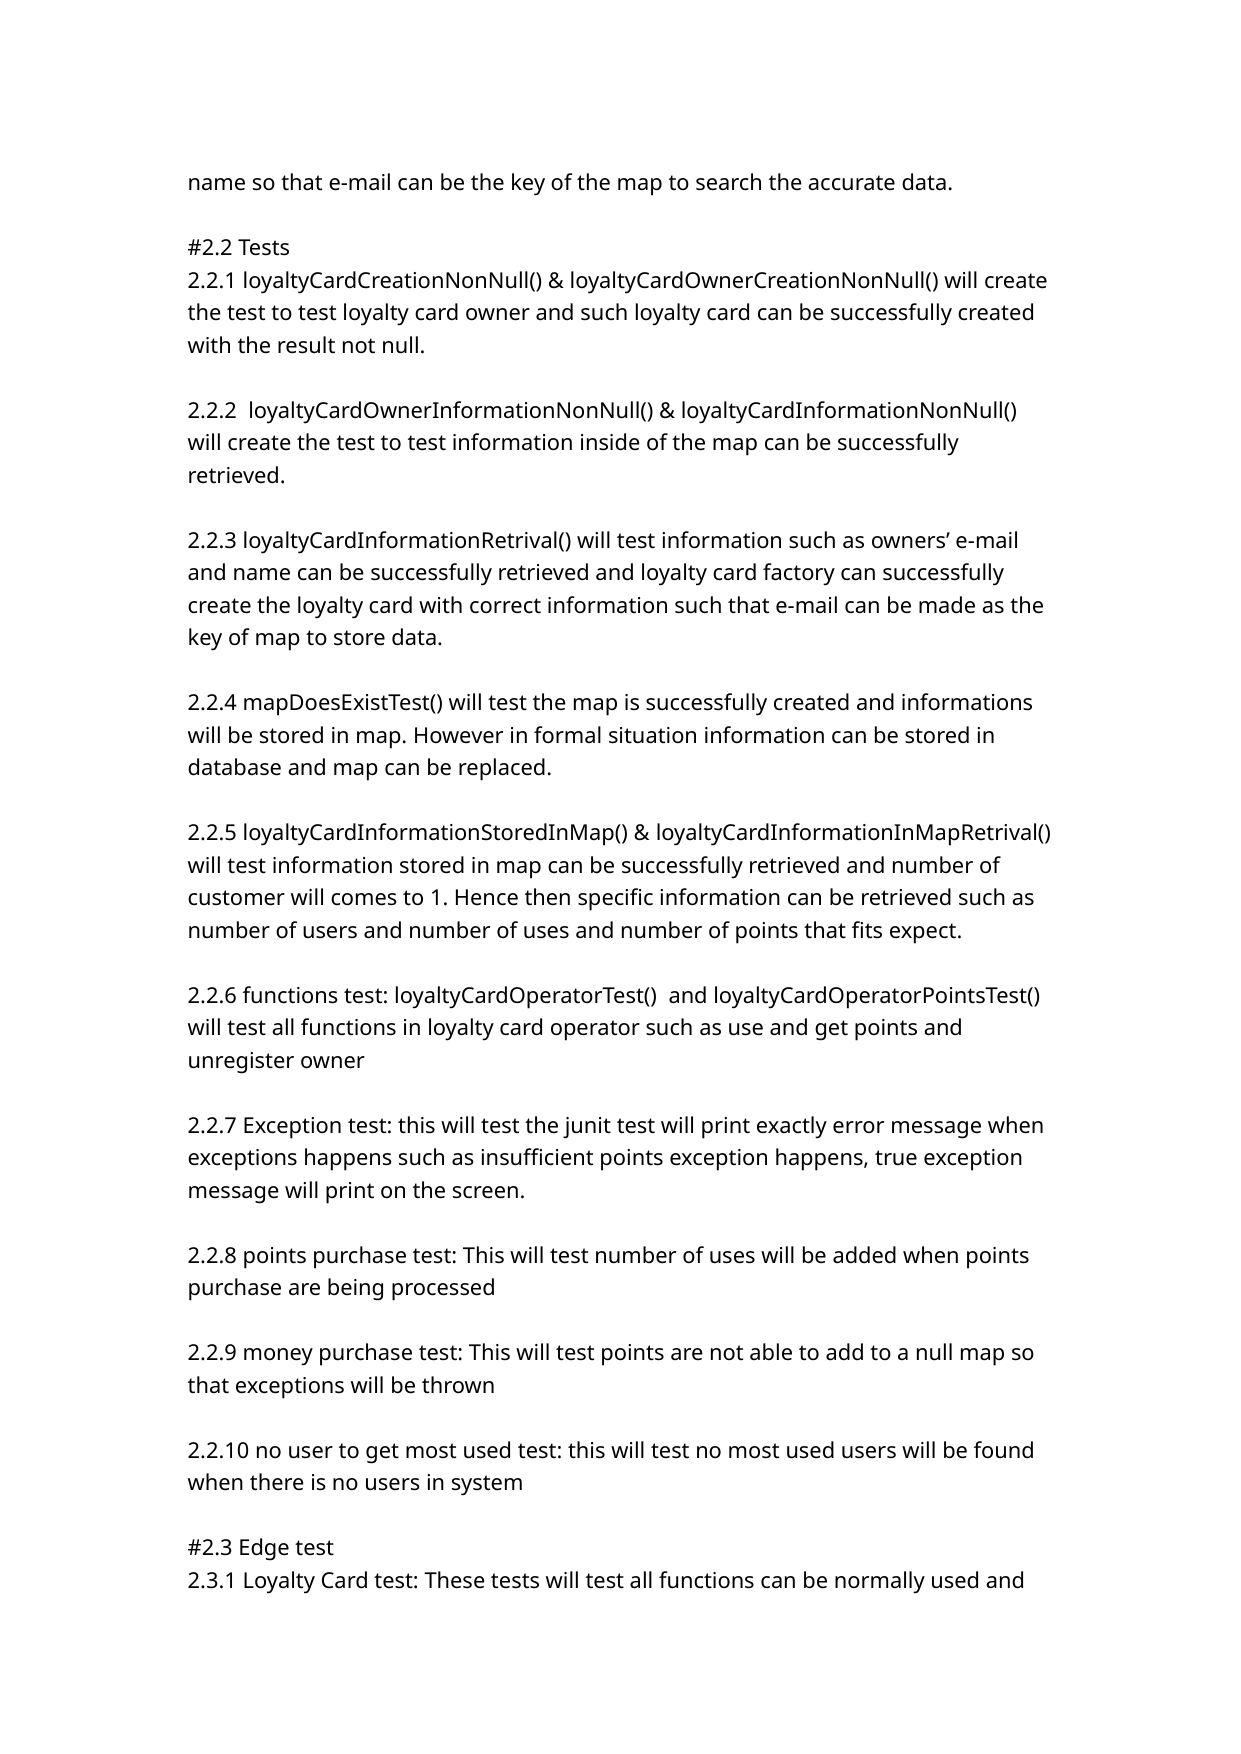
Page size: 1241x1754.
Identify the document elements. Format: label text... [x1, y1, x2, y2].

text name so that e-mail can be the key of the map to search the accurate data. [187, 162, 1053, 194]
text 2.2.9 money purchase test: This will test points are not able to add to a null map so that exceptions will be thrown [187, 1332, 1053, 1397]
text 2.2.3 loyaltyCardInformationRetrival() will test information such as owners’ e-mail and name can be successfully retrieved and loyalty card factory can successfully create the loyalty card with correct information such that e-mail can be made as the key of map to store data. [187, 519, 1053, 649]
text 2.2.8 points purchase test: This will test number of uses will be added when points purchase are being processed [187, 1234, 1053, 1299]
text 2.2.5 loyaltyCardInformationStoredInMap() & loyaltyCardInformationInMapRetrival() will test information stored in map can be successfully retrieved and number of customer will comes to 1. Hence then specific information can be retrieved such as number of users and number of uses and number of points that fits expect. [187, 812, 1053, 942]
text 2.2.10 no user to get most used test: this will test no most used users will be found when there is no users in system [187, 1429, 1053, 1494]
text 2.2.2 loyaltyCardOwnerInformationNonNull() & loyaltyCardInformationNonNull() will create the test to test information inside of the map can be successfully retrieved. [187, 389, 1053, 487]
text 2.2.4 mapDoesExistTest() will test the map is successfully created and informations will be stored in map. However in formal situation information can be stored in database and map can be replaced. [187, 682, 1053, 779]
text 2.2.1 loyaltyCardCreationNonNull() & loyaltyCardOwnerCreationNonNull() will create the test to test loyalty card owner and such loyalty card can be successfully created with the result not null. [187, 259, 1053, 357]
text #2.2 Tests [187, 227, 1053, 259]
text 2.2.6 functions test: loyaltyCardOperatorTest() and loyaltyCardOperatorPointsTest() will test all functions in loyalty card operator such as use and get points and unregister owner [187, 974, 1053, 1072]
text #2.3 Edge test [187, 1527, 1053, 1559]
text 2.2.7 Exception test: this will test the junit test will print exactly error message when exceptions happens such as insufficient points exception happens, true exception message will print on the screen. [187, 1104, 1053, 1202]
text 2.3.1 Loyalty Card test: These tests will test all functions can be normally used and [187, 1559, 1053, 1592]
